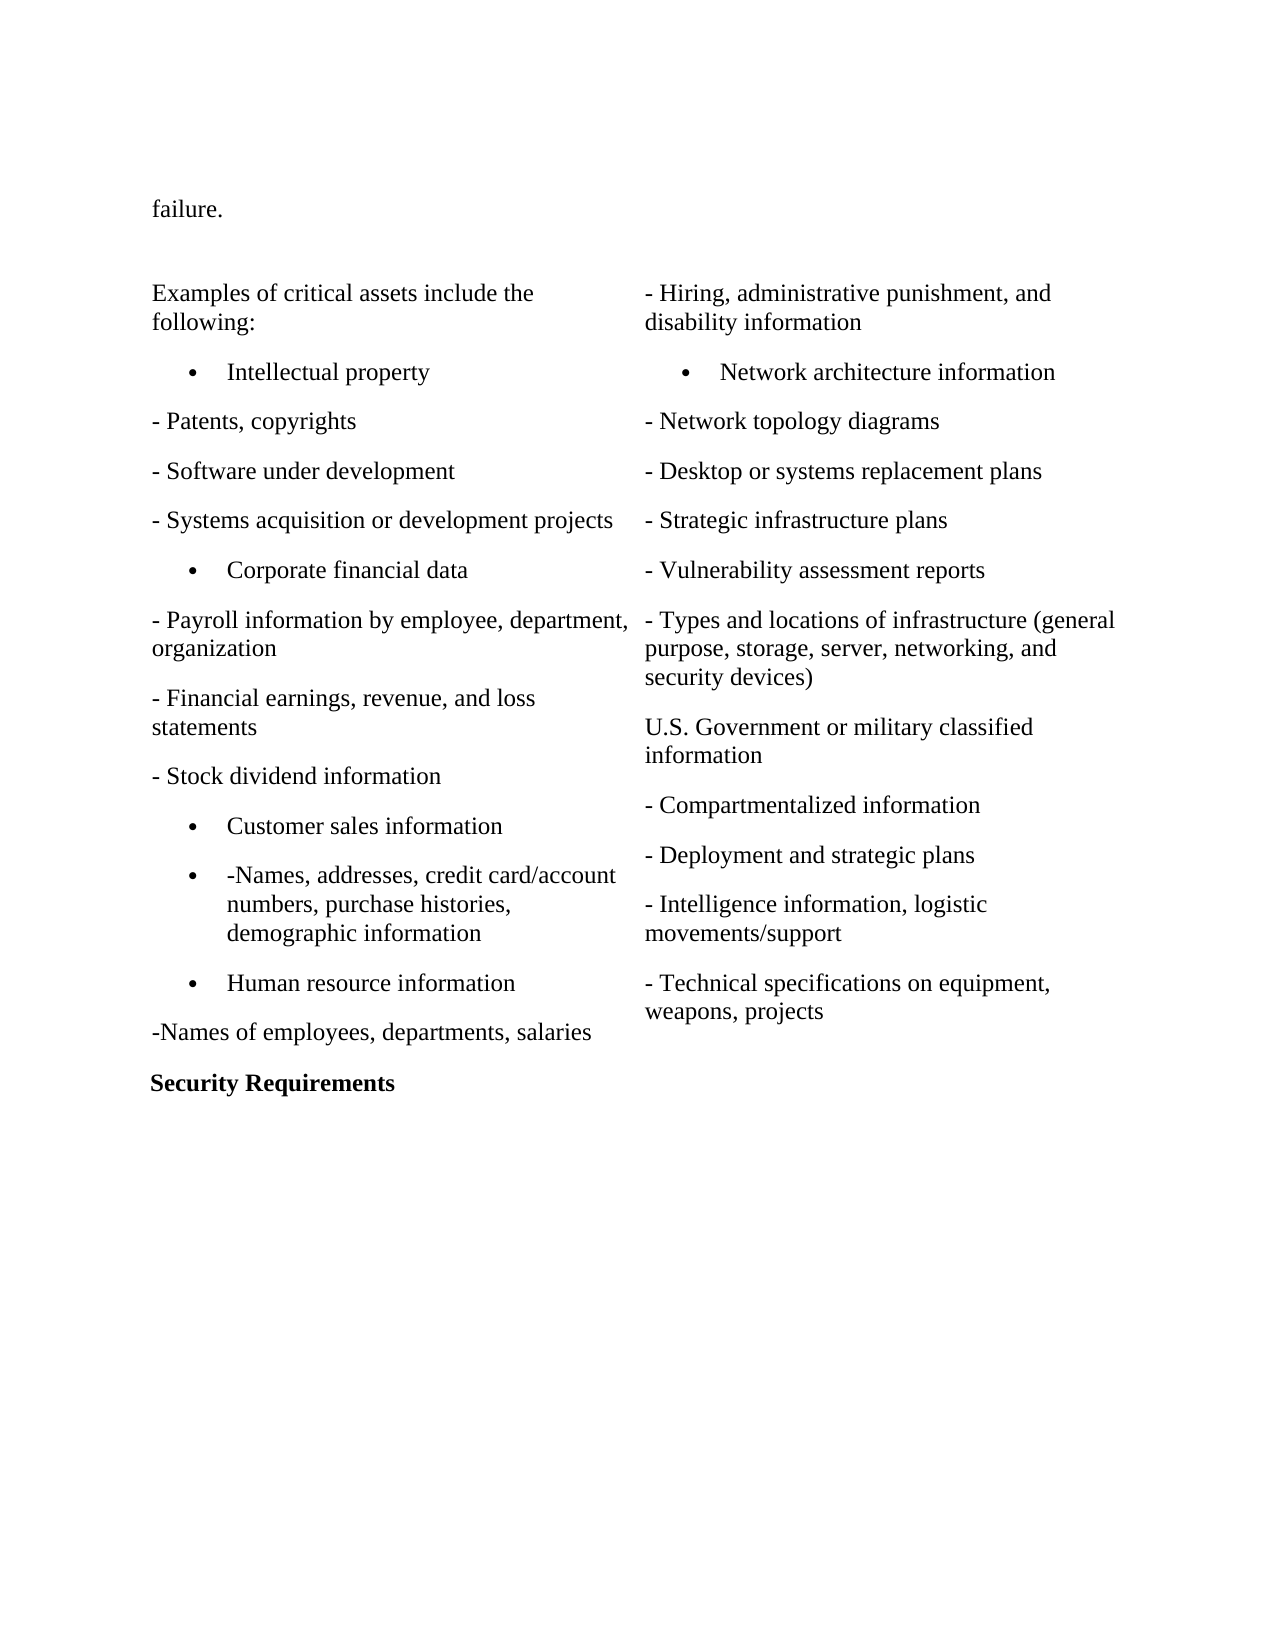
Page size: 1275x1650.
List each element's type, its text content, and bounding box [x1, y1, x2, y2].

table_header [643, 235, 1120, 266]
table_cell [1120, 266, 1134, 1058]
table_cell failure. [150, 182, 452, 234]
table_cell [452, 182, 1134, 234]
table_cell Examples of critical assets include the following: Intellectual property - Patents, copyrights - Software under development - Systems acquisition or development projects Corporate financial data - Payroll information by employee, department, organization - Financial earnings, revenue, and loss statements - Stock dividend information Customer sales information -Names, addresses, credit card/account numbers, purchase histories, demographic information Human resource information -Names of employees, departments, salaries [150, 266, 643, 1058]
table_header [150, 235, 643, 266]
table_header [150, 150, 452, 182]
table_cell - Hiring, administrative punishment, and disability information Network architecture information - Network topology diagrams - Desktop or systems replacement plans - Strategic infrastructure plans - Vulnerability assessment reports - Types and locations of infrastructure (general purpose, storage, server, networking, and security devices) U.S. Government or military classified information - Compartmentalized information - Deployment and strategic plans - Intelligence information, logistic movements/support - Technical specifications on equipment, weapons, projects [643, 266, 1120, 1058]
table_header [452, 150, 1134, 182]
table_header [1120, 235, 1134, 266]
text Security Requirements [150, 1068, 1125, 1097]
